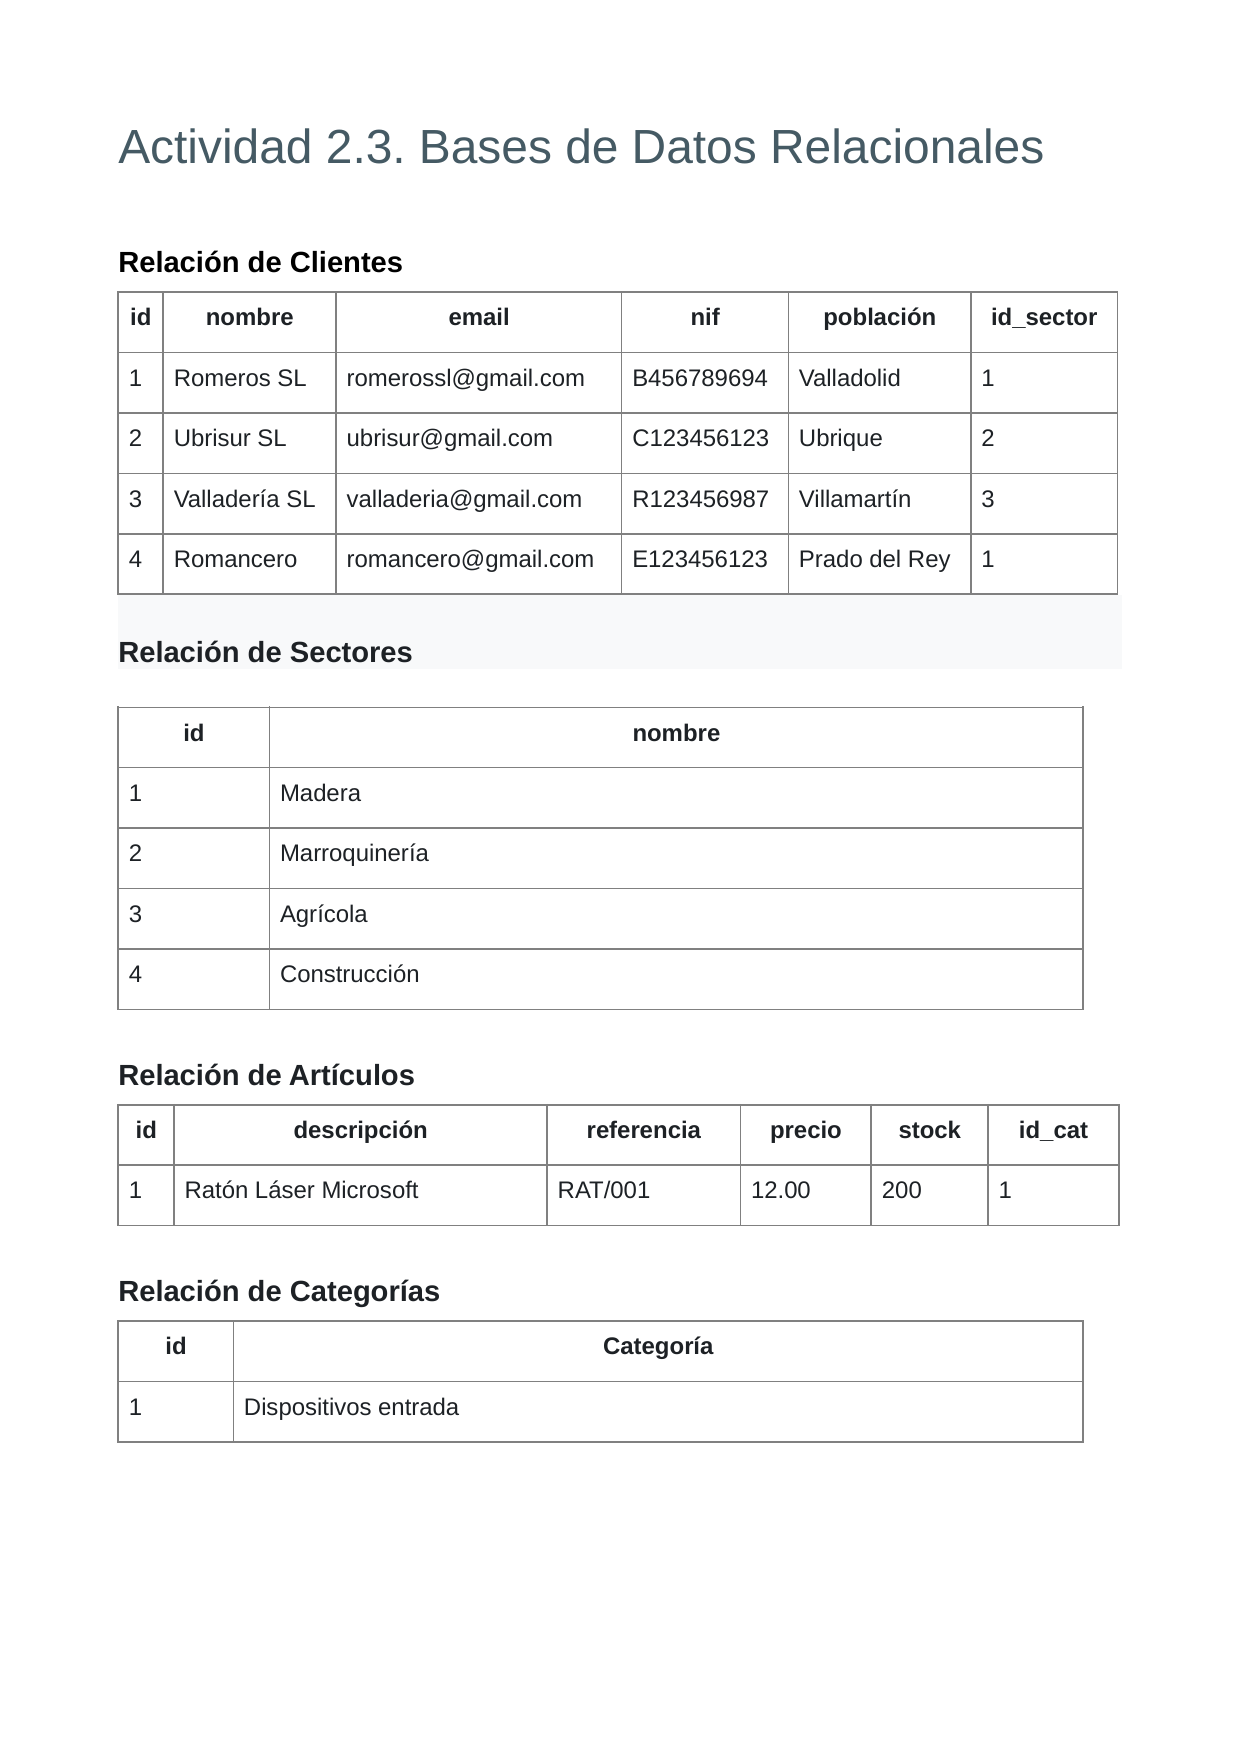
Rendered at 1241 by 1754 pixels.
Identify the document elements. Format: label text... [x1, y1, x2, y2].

table_cell Valladolid [789, 353, 970, 412]
table_cell romerossl@gmail.com [337, 353, 621, 412]
table_header email [337, 293, 621, 352]
table_cell E123456123 [622, 535, 788, 593]
table_header nif [622, 293, 788, 352]
table_cell R123456987 [622, 474, 788, 533]
table_cell romancero@gmail.com [337, 535, 621, 593]
table_cell Prado del Rey [789, 535, 970, 593]
table_header nombre [270, 708, 1082, 767]
table_cell Romeros SL [164, 353, 335, 412]
subtitle Actividad 2.3. Bases de Datos Relacionales [118, 118, 1122, 173]
table_header id [119, 1106, 173, 1164]
table_cell 1 [972, 535, 1117, 593]
table_cell RAT/001 [548, 1166, 740, 1225]
table_cell 2 [119, 829, 269, 888]
table_cell Ubrique [789, 414, 970, 472]
text Relación de Sectores [118, 595, 1122, 669]
text Relación de Categorías [118, 1274, 1122, 1307]
table_cell 1 [119, 353, 162, 412]
table_header referencia [548, 1106, 740, 1164]
table_cell Construcción [270, 950, 1082, 1008]
table_cell Agrícola [270, 889, 1082, 948]
table_cell 4 [119, 950, 269, 1008]
table_cell Ratón Láser Microsoft [175, 1166, 546, 1225]
table_cell Marroquinería [270, 829, 1082, 888]
table_cell 1 [989, 1166, 1118, 1225]
table_cell valladeria@gmail.com [337, 474, 621, 533]
table_cell Madera [270, 768, 1082, 827]
table_cell 1 [119, 1166, 173, 1225]
table_header población [789, 293, 970, 352]
table_header id_sector [972, 293, 1117, 352]
table_cell Valladería SL [164, 474, 335, 533]
table_header id_cat [989, 1106, 1118, 1164]
table_header nombre [164, 293, 335, 352]
table_cell 3 [119, 889, 269, 948]
table_header Categoría [234, 1322, 1082, 1381]
table_cell B456789694 [622, 353, 788, 412]
table_cell 4 [119, 535, 162, 593]
table_cell 3 [972, 474, 1117, 533]
table_cell Villamartín [789, 474, 970, 533]
table_cell 12.00 [741, 1166, 870, 1225]
table_header descripción [175, 1106, 546, 1164]
text Relación de Clientes [118, 245, 1122, 278]
text Relación de Artículos [118, 1058, 1122, 1091]
table_cell Romancero [164, 535, 335, 593]
table_cell 1 [119, 768, 269, 827]
table_header id [119, 708, 269, 767]
table_header id [119, 1322, 233, 1381]
table_cell 2 [972, 414, 1117, 472]
table_header id [119, 293, 162, 352]
table_cell 2 [119, 414, 162, 472]
table_cell C123456123 [622, 414, 788, 472]
table_cell 1 [119, 1382, 233, 1441]
table_cell ubrisur@gmail.com [337, 414, 621, 472]
table_header stock [872, 1106, 987, 1164]
table_cell Ubrisur SL [164, 414, 335, 472]
table_cell Dispositivos entrada [234, 1382, 1082, 1441]
table_cell 3 [119, 474, 162, 533]
table_cell 1 [972, 353, 1117, 412]
table_cell 200 [872, 1166, 987, 1225]
table_header precio [741, 1106, 870, 1164]
